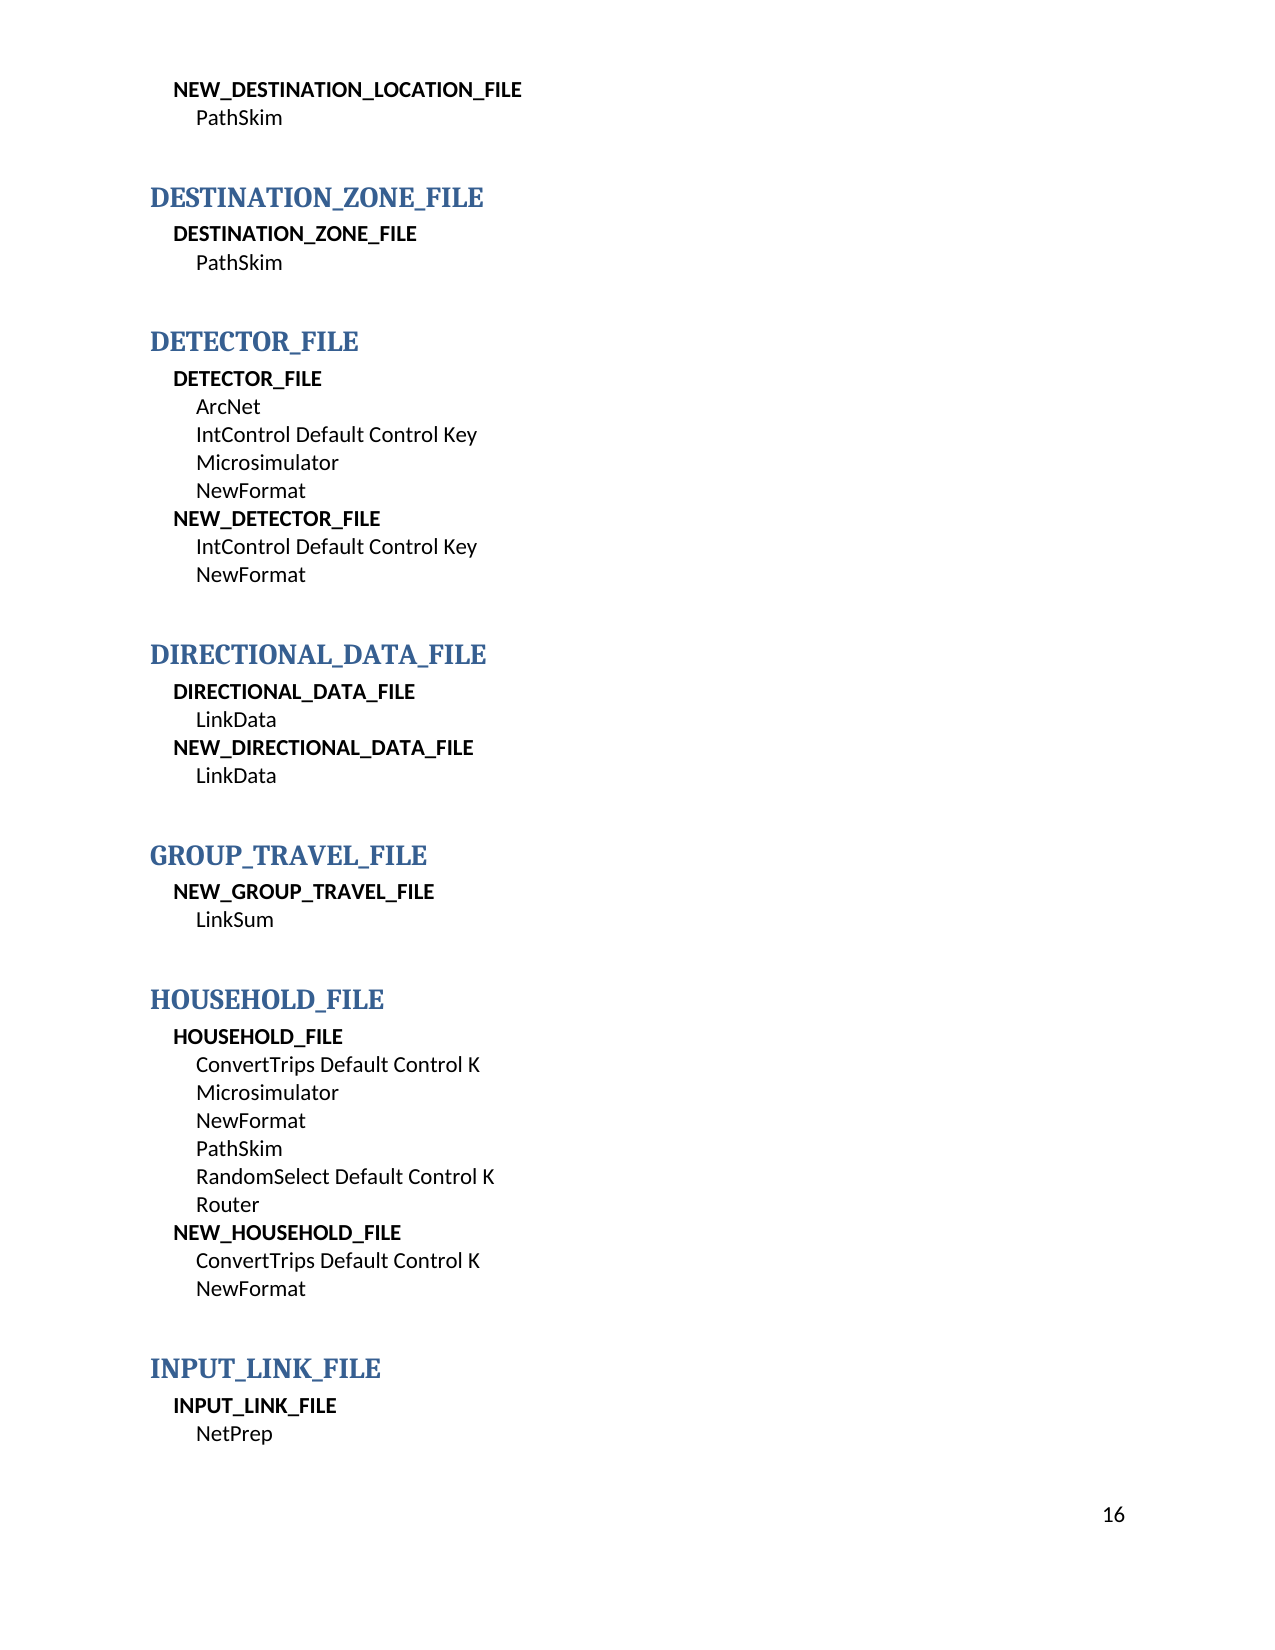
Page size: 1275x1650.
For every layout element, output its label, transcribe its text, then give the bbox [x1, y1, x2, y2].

text NEW_DIRECTIONAL_DATA_FILE [150, 733, 1125, 761]
text NewFormat [150, 560, 1125, 588]
text NEW_HOUSEHOLD_FILE [150, 1218, 1125, 1246]
text Microsimulator [150, 448, 1125, 476]
text LinkData [150, 705, 1125, 733]
text NEW_GROUP_TRAVEL_FILE [150, 877, 1125, 906]
text Microsimulator [150, 1078, 1125, 1106]
text NewFormat [150, 1106, 1125, 1134]
subtitle GROUP_TRAVEL_FILE [150, 839, 1125, 872]
text ConvertTrips Default Control K [150, 1246, 1125, 1274]
subtitle INPUT_LINK_FILE [150, 1352, 1125, 1386]
text NewFormat [150, 476, 1125, 504]
text INPUT_LINK_FILE [150, 1391, 1125, 1419]
text Router [150, 1190, 1125, 1218]
text PathSkim [150, 103, 1125, 131]
text IntControl Default Control Key [150, 532, 1125, 560]
subtitle DESTINATION_ZONE_FILE [150, 181, 1125, 214]
text LinkSum [150, 906, 1125, 933]
text DIRECTIONAL_DATA_FILE [150, 677, 1125, 705]
subtitle DETECTOR_FILE [150, 326, 1125, 359]
text DESTINATION_ZONE_FILE [150, 219, 1125, 248]
text PathSkim [150, 248, 1125, 276]
text DETECTOR_FILE [150, 364, 1125, 392]
text HOUSEHOLD_FILE [150, 1022, 1125, 1050]
text LinkData [150, 761, 1125, 789]
text ArcNet [150, 392, 1125, 420]
text PathSkim [150, 1134, 1125, 1162]
subtitle DIRECTIONAL_DATA_FILE [150, 638, 1125, 672]
text NEW_DETECTOR_FILE [150, 504, 1125, 532]
subtitle HOUSEHOLD_FILE [150, 983, 1125, 1017]
text ConvertTrips Default Control K [150, 1050, 1125, 1078]
text IntControl Default Control Key [150, 420, 1125, 448]
text RandomSelect Default Control K [150, 1162, 1125, 1190]
text NewFormat [150, 1274, 1125, 1302]
text NetPrep [150, 1419, 1125, 1447]
text NEW_DESTINATION_LOCATION_FILE [150, 75, 1125, 103]
